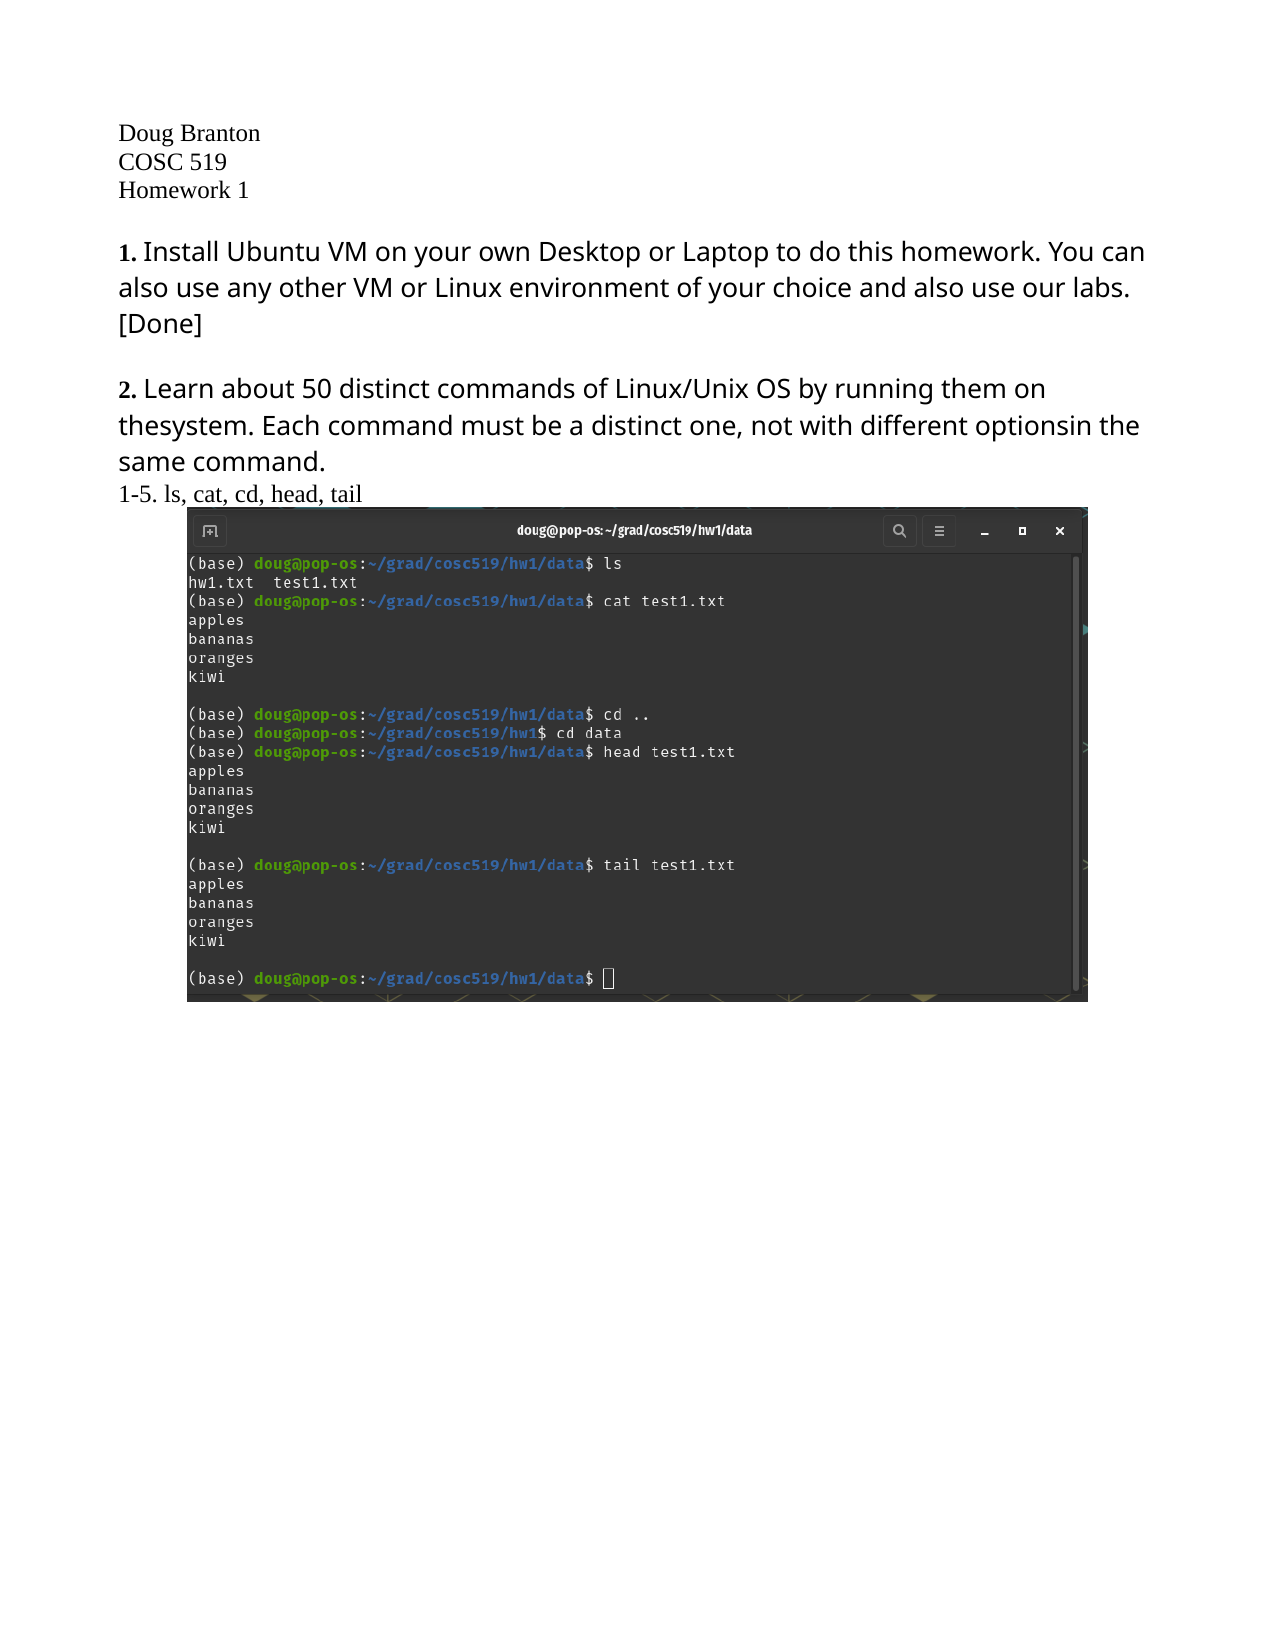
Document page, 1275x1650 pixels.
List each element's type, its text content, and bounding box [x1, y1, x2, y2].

text Doug Branton [118, 118, 1157, 147]
text Homework 1 [118, 176, 1157, 204]
text COSC 519 [118, 147, 1157, 176]
text 1. Install Ubuntu VM on your own Desktop or Laptop to do this homework. You can also use any other VM or Linux environment of your choice and also use our labs. [118, 233, 1157, 305]
picture [187, 507, 1088, 1002]
text 1-5. ls, cat, cd, head, tail [118, 479, 1157, 507]
text [Done] [118, 305, 1157, 342]
text 2. Learn about 50 distinct commands of Linux/Unix OS by running them on thesystem. Each command must be a distinct one, not with different optionsin the same command. [118, 370, 1157, 479]
